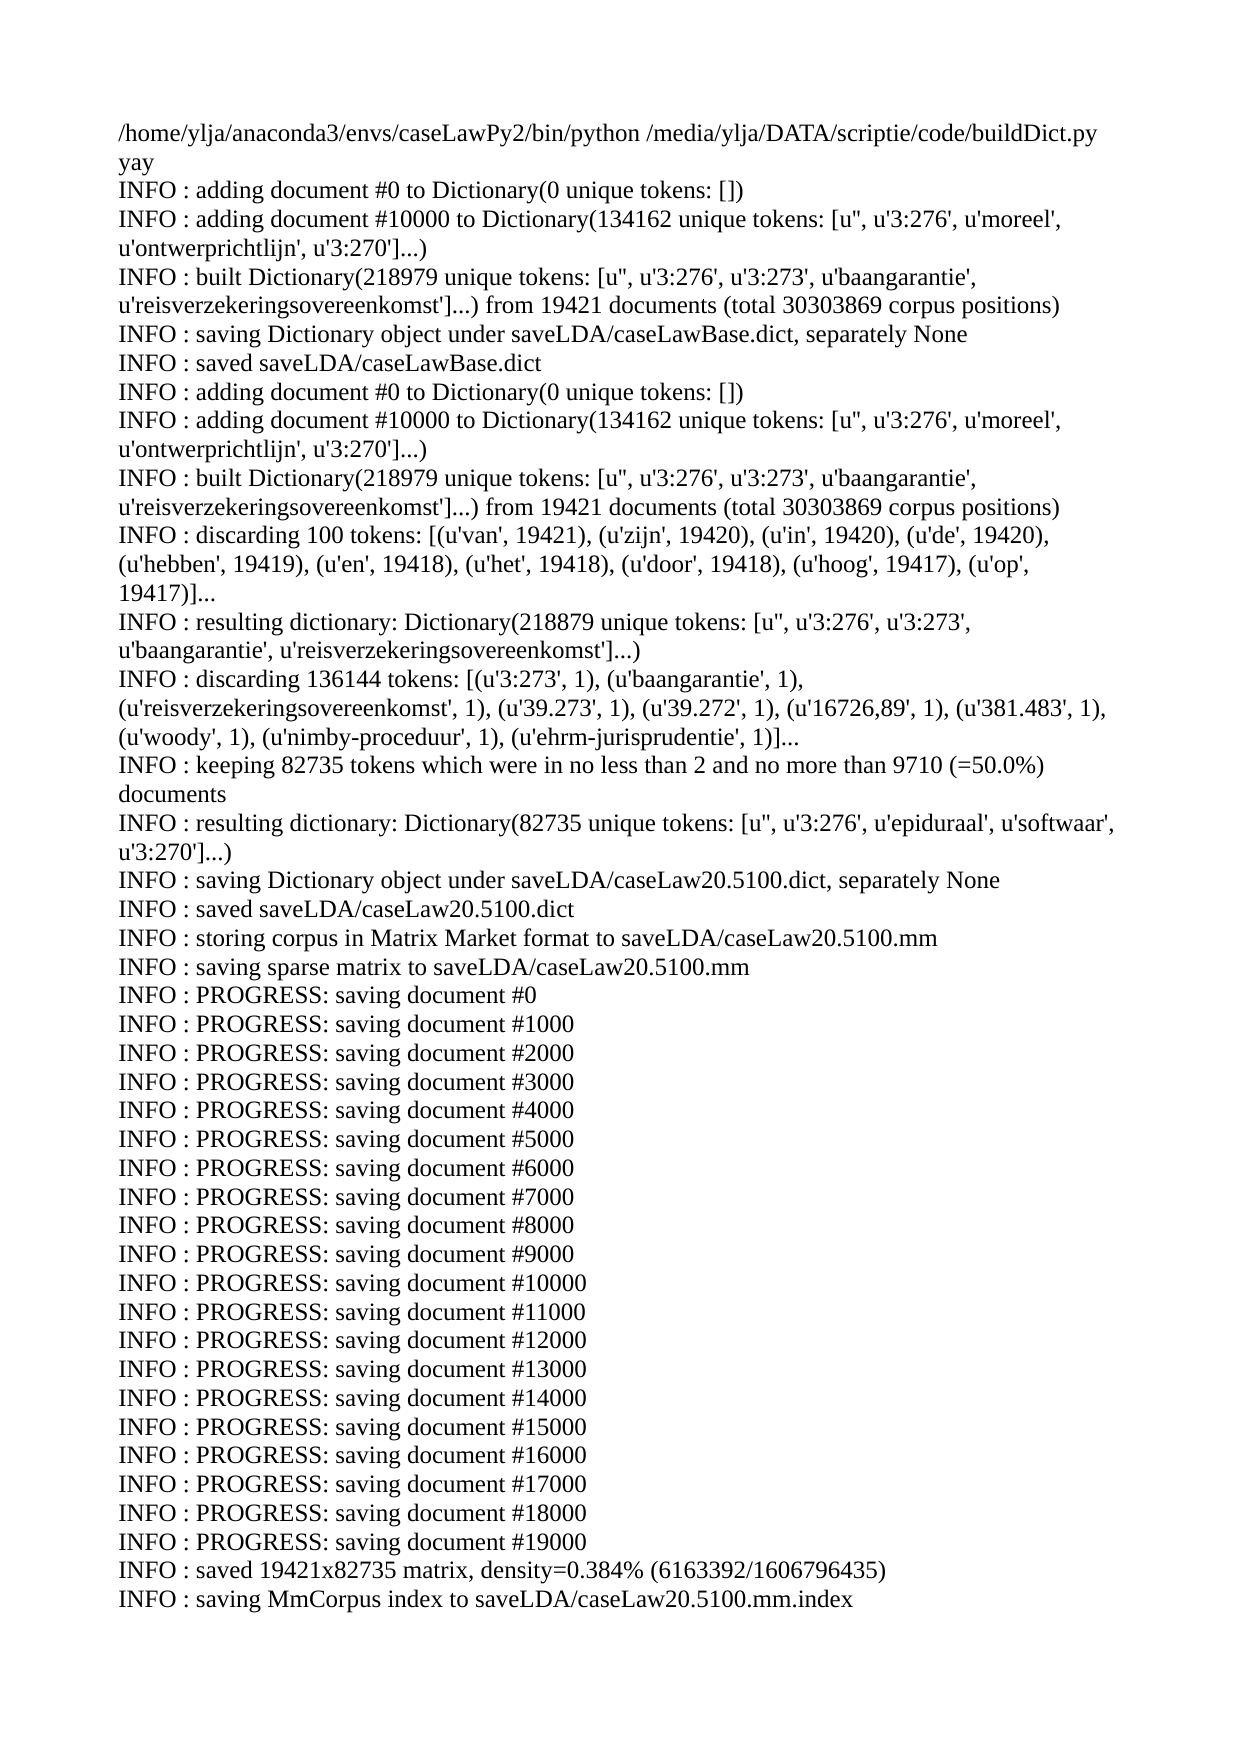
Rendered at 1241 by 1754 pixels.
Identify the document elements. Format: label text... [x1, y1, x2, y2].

text INFO : PROGRESS: saving document #16000 [118, 1441, 1122, 1469]
text INFO : saving Dictionary object under saveLDA/caseLaw20.5100.dict, separately None [118, 866, 1122, 894]
text INFO : saved 19421x82735 matrix, density=0.384% (6163392/1606796435) [118, 1556, 1122, 1584]
text INFO : saving Dictionary object under saveLDA/caseLawBase.dict, separately None [118, 319, 1122, 348]
text INFO : adding document #0 to Dictionary(0 unique tokens: []) [118, 377, 1122, 406]
text INFO : PROGRESS: saving document #15000 [118, 1412, 1122, 1441]
text INFO : built Dictionary(218979 unique tokens: [u'', u'3:276', u'3:273', u'baangarantie', u'reisverzekeringsovereenkomst']...) from 19421 documents (total 30303869 corpus positions) [118, 463, 1122, 521]
text INFO : PROGRESS: saving document #8000 [118, 1211, 1122, 1239]
text INFO : PROGRESS: saving document #13000 [118, 1354, 1122, 1383]
text INFO : PROGRESS: saving document #5000 [118, 1124, 1122, 1153]
text INFO : PROGRESS: saving document #3000 [118, 1067, 1122, 1096]
text INFO : PROGRESS: saving document #9000 [118, 1239, 1122, 1268]
text INFO : resulting dictionary: Dictionary(82735 unique tokens: [u'', u'3:276', u'epiduraal', u'softwaar', u'3:270']...) [118, 808, 1122, 866]
text yay [118, 147, 1122, 176]
text INFO : PROGRESS: saving document #12000 [118, 1326, 1122, 1354]
text INFO : PROGRESS: saving document #4000 [118, 1096, 1122, 1124]
text INFO : PROGRESS: saving document #6000 [118, 1153, 1122, 1182]
text /home/ylja/anaconda3/envs/caseLawPy2/bin/python /media/ylja/DATA/scriptie/code/buildDict.py [118, 118, 1122, 147]
text INFO : PROGRESS: saving document #14000 [118, 1383, 1122, 1412]
text INFO : PROGRESS: saving document #18000 [118, 1498, 1122, 1527]
text INFO : PROGRESS: saving document #0 [118, 981, 1122, 1009]
text INFO : saved saveLDA/caseLaw20.5100.dict [118, 894, 1122, 923]
text INFO : saving sparse matrix to saveLDA/caseLaw20.5100.mm [118, 952, 1122, 981]
text INFO : PROGRESS: saving document #10000 [118, 1268, 1122, 1297]
text INFO : adding document #10000 to Dictionary(134162 unique tokens: [u'', u'3:276', u'moreel', u'ontwerprichtlijn', u'3:270']...) [118, 204, 1122, 262]
text INFO : resulting dictionary: Dictionary(218879 unique tokens: [u'', u'3:276', u'3:273', u'baangarantie', u'reisverzekeringsovereenkomst']...) [118, 607, 1122, 664]
text INFO : PROGRESS: saving document #7000 [118, 1182, 1122, 1211]
text INFO : saved saveLDA/caseLawBase.dict [118, 348, 1122, 377]
text INFO : PROGRESS: saving document #11000 [118, 1297, 1122, 1326]
text INFO : PROGRESS: saving document #1000 [118, 1009, 1122, 1038]
text INFO : discarding 136144 tokens: [(u'3:273', 1), (u'baangarantie', 1), (u'reisverzekeringsovereenkomst', 1), (u'39.273', 1), (u'39.272', 1), (u'16726,89', 1), (u'381.483', 1), (u'woody', 1), (u'nimby-proceduur', 1), (u'ehrm-jurisprudentie', 1)]... [118, 664, 1122, 751]
text INFO : PROGRESS: saving document #2000 [118, 1038, 1122, 1067]
text INFO : adding document #10000 to Dictionary(134162 unique tokens: [u'', u'3:276', u'moreel', u'ontwerprichtlijn', u'3:270']...) [118, 406, 1122, 463]
text INFO : storing corpus in Matrix Market format to saveLDA/caseLaw20.5100.mm [118, 923, 1122, 952]
text INFO : built Dictionary(218979 unique tokens: [u'', u'3:276', u'3:273', u'baangarantie', u'reisverzekeringsovereenkomst']...) from 19421 documents (total 30303869 corpus positions) [118, 262, 1122, 319]
text INFO : saving MmCorpus index to saveLDA/caseLaw20.5100.mm.index [118, 1584, 1122, 1613]
text INFO : PROGRESS: saving document #17000 [118, 1469, 1122, 1498]
text INFO : keeping 82735 tokens which were in no less than 2 and no more than 9710 (=50.0%) documents [118, 751, 1122, 808]
text INFO : PROGRESS: saving document #19000 [118, 1527, 1122, 1556]
text INFO : discarding 100 tokens: [(u'van', 19421), (u'zijn', 19420), (u'in', 19420), (u'de', 19420), (u'hebben', 19419), (u'en', 19418), (u'het', 19418), (u'door', 19418), (u'hoog', 19417), (u'op', 19417)]... [118, 521, 1122, 607]
text INFO : adding document #0 to Dictionary(0 unique tokens: []) [118, 176, 1122, 204]
